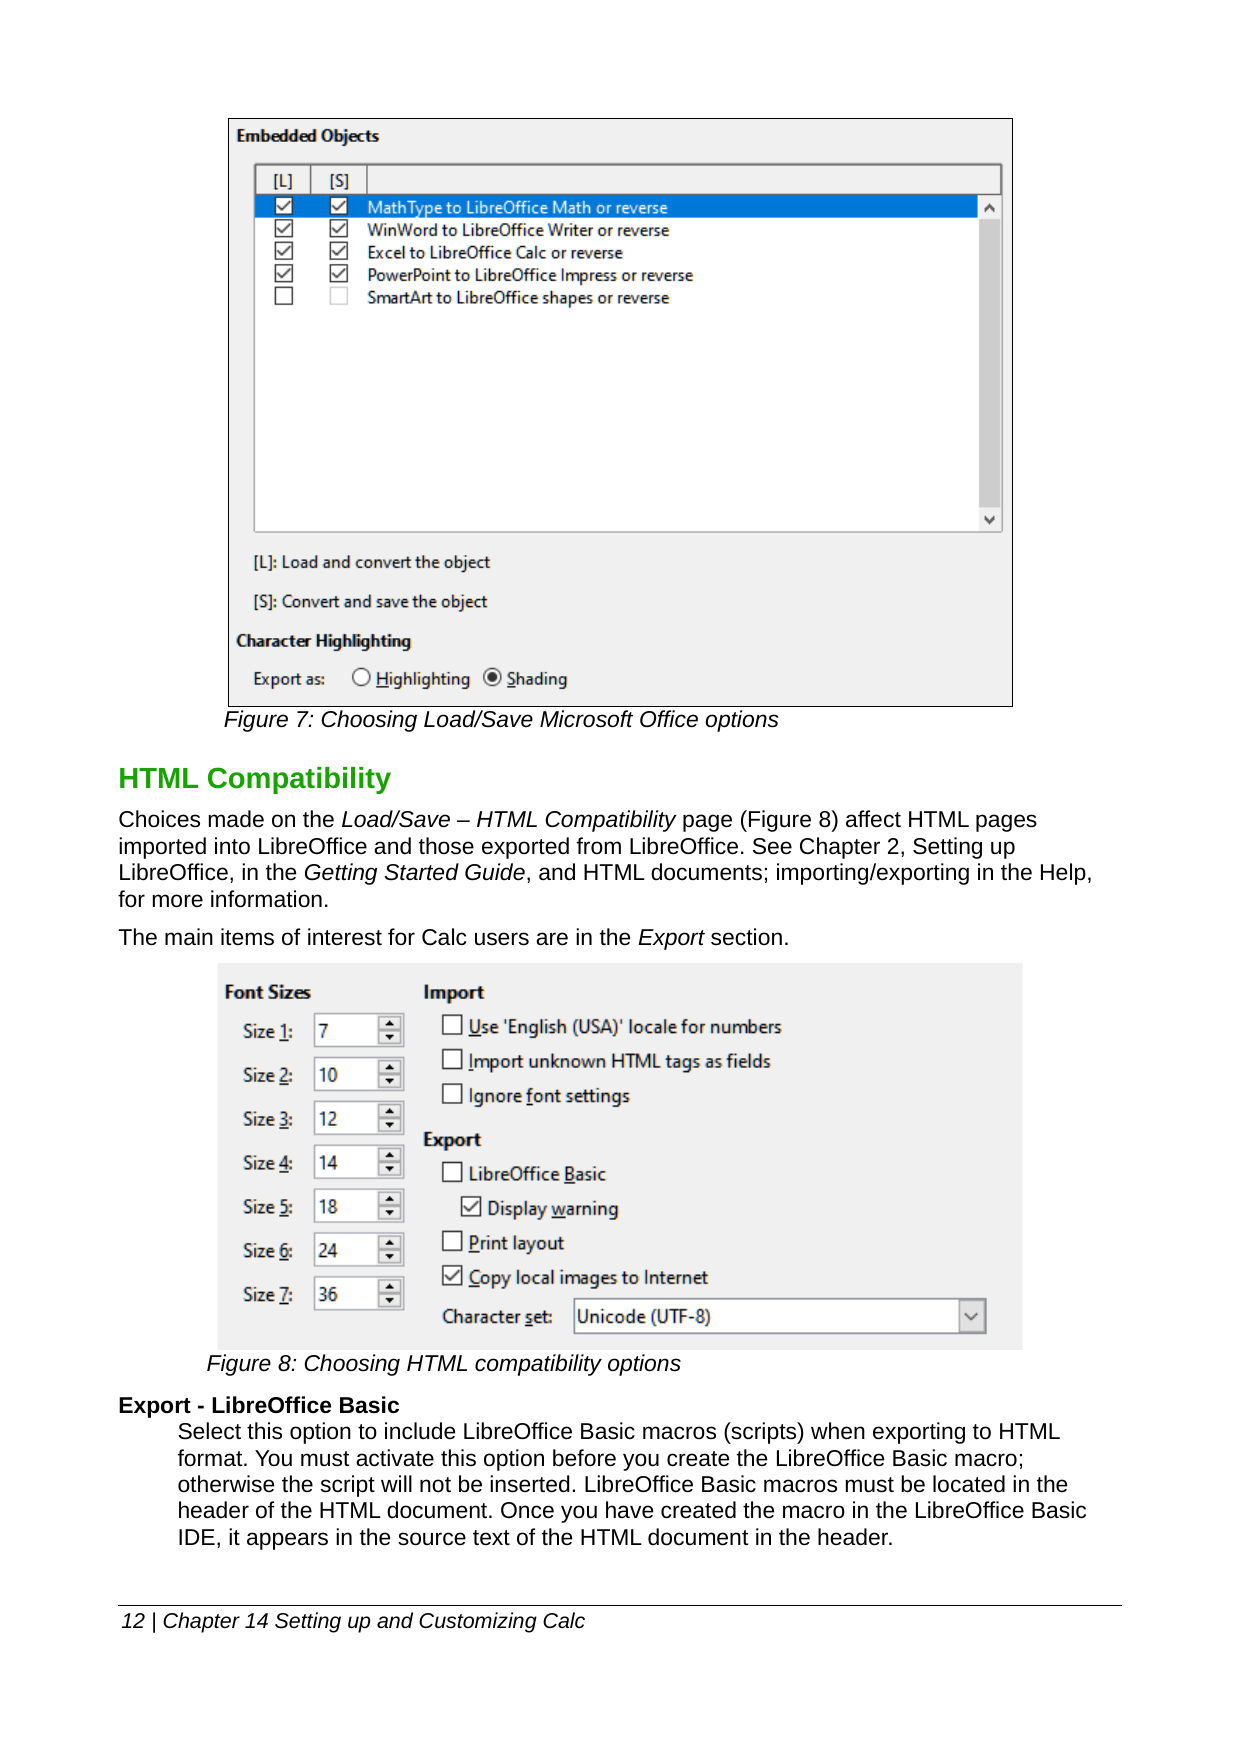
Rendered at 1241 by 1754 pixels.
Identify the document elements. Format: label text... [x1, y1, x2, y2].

text Select this option to include LibreOffice Basic macros (scripts) when exporting to HTML format. You must activate this option before you create the LibreOffice Basic macro; otherwise the script will not be inserted. LibreOffice Basic macros must be located in the header of the HTML document. Once you have created the macro in the LibreOffice Basic IDE, it appears in the source text of the HTML document in the header. [177, 1418, 1122, 1550]
picture [217, 963, 1023, 1350]
text Choices made on the Load/Save – HTML Compatibility page (Figure 8) affect HTML pages imported into LibreOffice and those exported from LibreOffice. See Chapter 2, Setting up LibreOffice, in the Getting Started Guide, and HTML documents; importing/exporting in the Help, for more information. [118, 806, 1122, 912]
text Figure 8: Choosing HTML compatibility options [206, 963, 1034, 1376]
picture [229, 119, 1012, 706]
text The main items of interest for Calc users are in the Export section. [118, 924, 1122, 951]
subtitle HTML Compatibility [118, 761, 1122, 795]
text Export - LibreOffice Basic [118, 1392, 1122, 1418]
text Figure 7: Choosing Load/Save Microsoft Office options [224, 118, 1017, 732]
